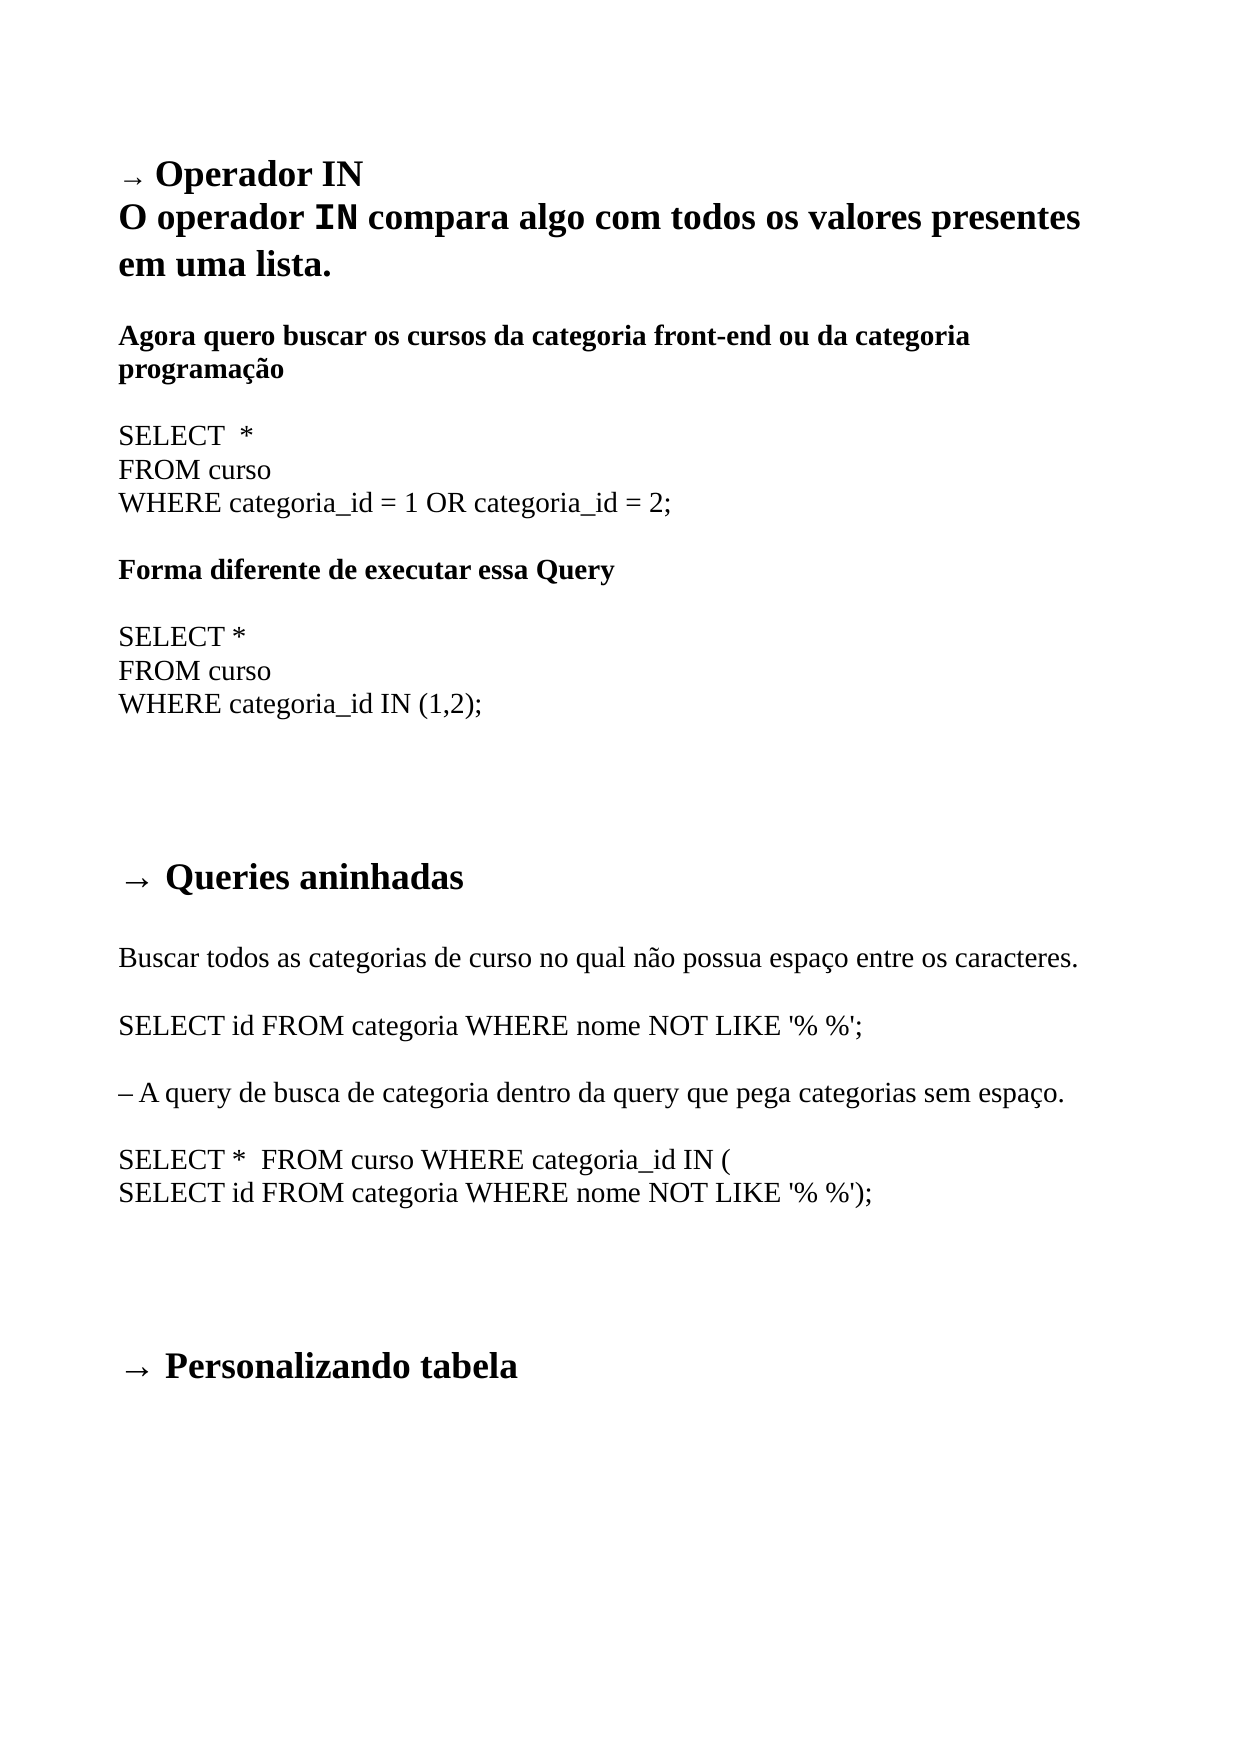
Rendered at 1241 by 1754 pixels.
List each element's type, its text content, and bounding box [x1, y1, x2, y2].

text SELECT * [118, 619, 1122, 653]
text Buscar todos as categorias de curso no qual não possua espaço entre os caracteres. [118, 941, 1122, 974]
text Agora quero buscar os cursos da categoria front-end ou da categoria programação [118, 318, 1122, 385]
text SELECT * FROM curso WHERE categoria_id IN ( [118, 1142, 1122, 1175]
text FROM curso [118, 452, 1122, 485]
text O operador IN compara algo com todos os valores presentes em uma lista. [118, 195, 1122, 284]
text SELECT * [118, 418, 1122, 452]
text → Queries aninhadas [118, 854, 1122, 897]
text WHERE categoria_id IN (1,2); [118, 687, 1122, 720]
text SELECT id FROM categoria WHERE nome NOT LIKE '% %'; [118, 1008, 1122, 1041]
text – A query de busca de categoria dentro da query que pega categorias sem espaço. [118, 1075, 1122, 1108]
text → Operador IN [118, 152, 1122, 195]
text FROM curso [118, 653, 1122, 687]
text → Personalizando tabela [118, 1343, 1122, 1386]
text SELECT id FROM categoria WHERE nome NOT LIKE '% %'); [118, 1175, 1122, 1209]
text WHERE categoria_id = 1 OR categoria_id = 2; [118, 485, 1122, 519]
text Forma diferente de executar essa Query [118, 552, 1122, 586]
